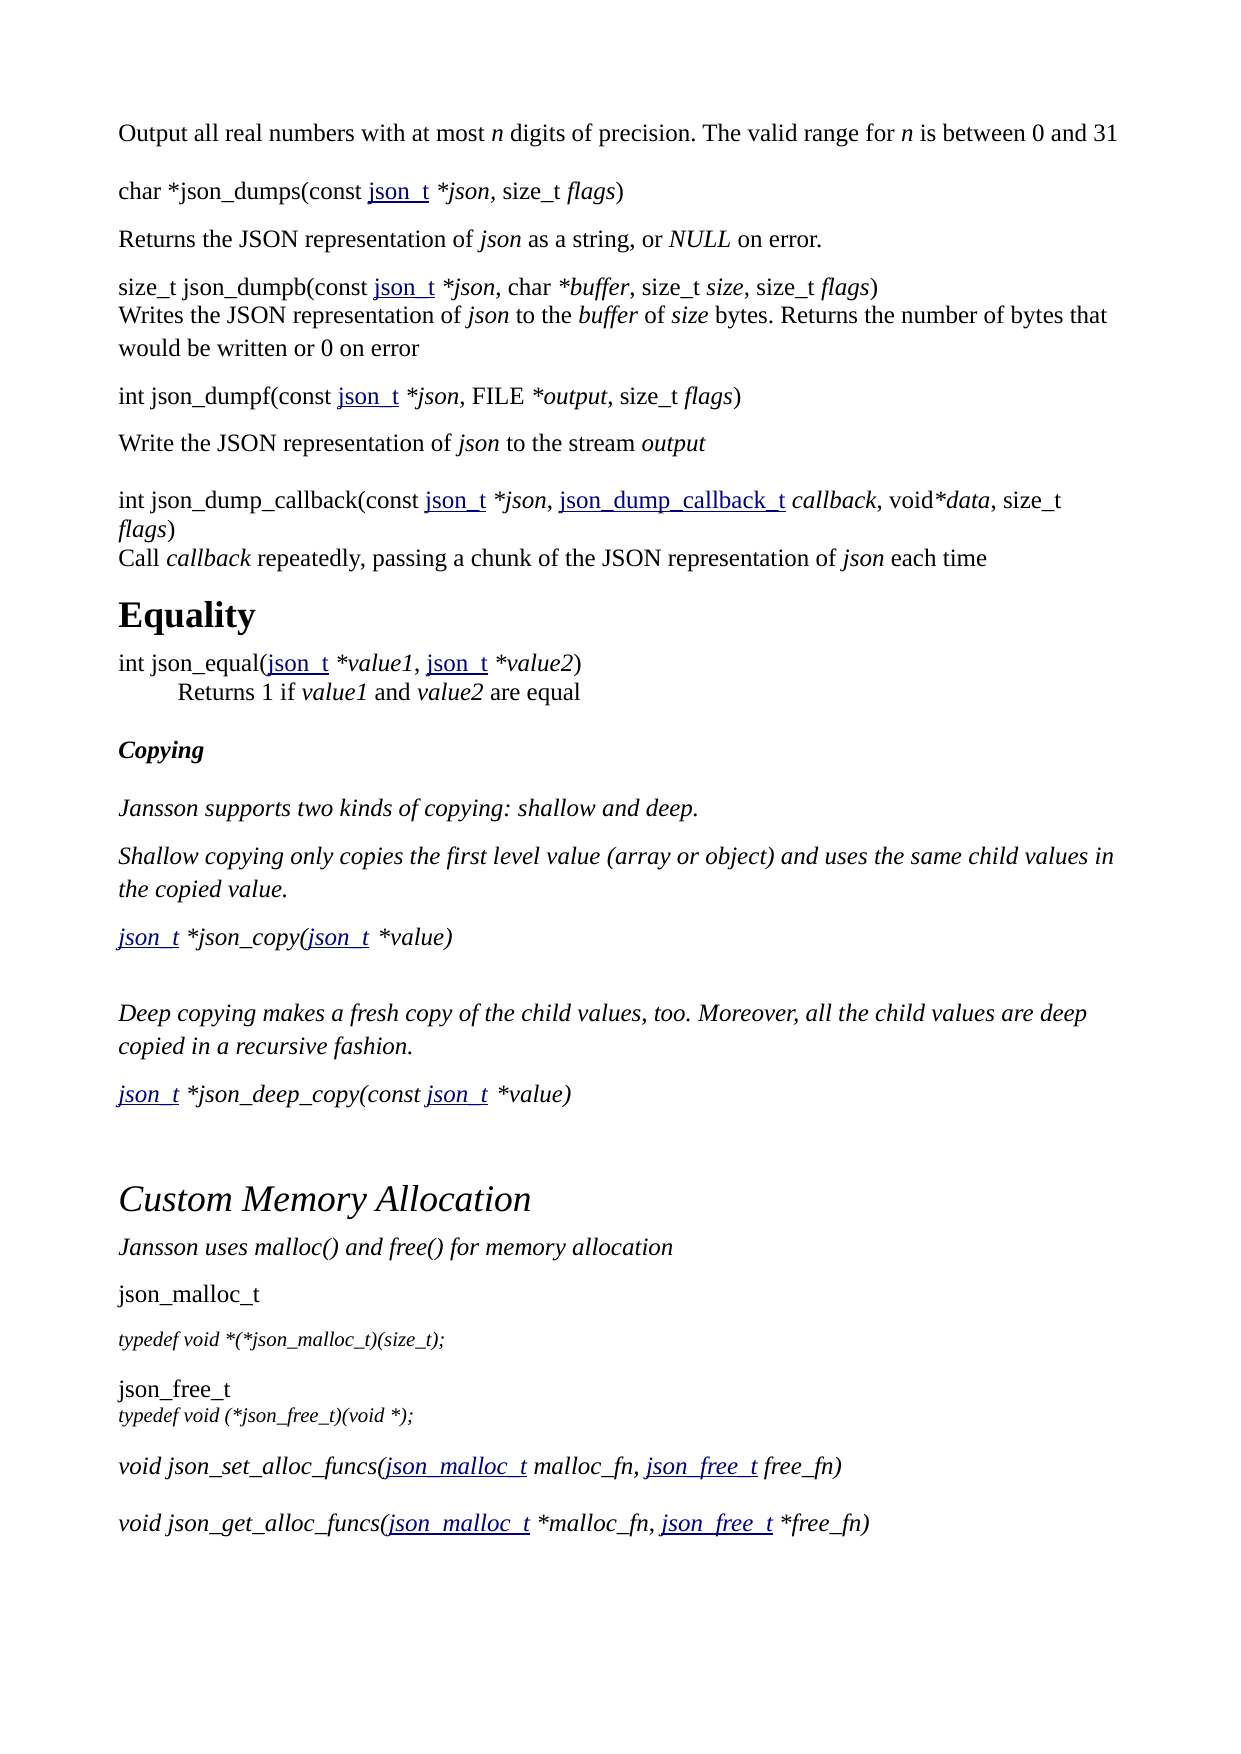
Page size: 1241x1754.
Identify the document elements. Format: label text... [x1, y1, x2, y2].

subtitle Output all real numbers with at most n digits of precision. The valid range for n is between 0 and 31 [118, 118, 1122, 147]
text Jansson supports two kinds of copying: shallow and deep. [118, 793, 1122, 822]
subtitle json_free_t [118, 1374, 1122, 1403]
subtitle void json_get_alloc_funcs(json_malloc_t *malloc_fn, json_free_t *free_fn) [118, 1508, 1122, 1537]
text Shallow copying only copies the first level value (array or object) and uses the same child values in the copied value. [118, 841, 1122, 903]
text int json_dumpf(const json_t *json, FILE *output, size_t flags) [118, 381, 1122, 410]
subtitle Custom Memory Allocation [118, 1176, 1122, 1219]
text Writes the JSON representation of json to the buffer of size bytes. Returns the number of bytes that would be written or 0 on error [118, 300, 1122, 362]
subtitle json_t *json_copy(json_t *value) [118, 922, 1122, 951]
text json_malloc_t [118, 1279, 1122, 1308]
list Write the JSON representation of json to the stream output [118, 428, 1122, 457]
subtitle void json_set_alloc_funcs(json_malloc_t malloc_fn, json_free_t free_fn) [118, 1451, 1122, 1480]
text Returns 1 if value1 and value2 are equal [177, 677, 1063, 706]
list int json_dump_callback(const json_t *json, json_dump_callback_t callback, void*data, size_t flags) [118, 486, 1122, 543]
subtitle Equality [118, 593, 1122, 636]
text Deep copying makes a fresh copy of the child values, too. Moreover, all the child values are deep copied in a recursive fashion. [118, 998, 1122, 1060]
text char *json_dumps(const json_t *json, size_t flags) [118, 176, 1122, 205]
subtitle json_t *json_deep_copy(const json_t *value) [118, 1079, 1122, 1107]
subtitle size_t json_dumpb(const json_t *json, char *buffer, size_t size, size_t flags) [118, 272, 1122, 300]
list Call callback repeatedly, passing a chunk of the JSON representation of json each time [118, 543, 1122, 572]
text typedef void *(*json_malloc_t)(size_t); [118, 1327, 1122, 1351]
text typedef void (*json_free_t)(void *); [118, 1403, 1122, 1427]
text Copying [118, 735, 1063, 764]
text Returns the JSON representation of json as a string, or NULL on error. [118, 224, 1122, 253]
subtitle int json_equal(json_t *value1, json_t *value2) [118, 648, 1122, 677]
text Jansson uses malloc() and free() for memory allocation [118, 1232, 1122, 1260]
